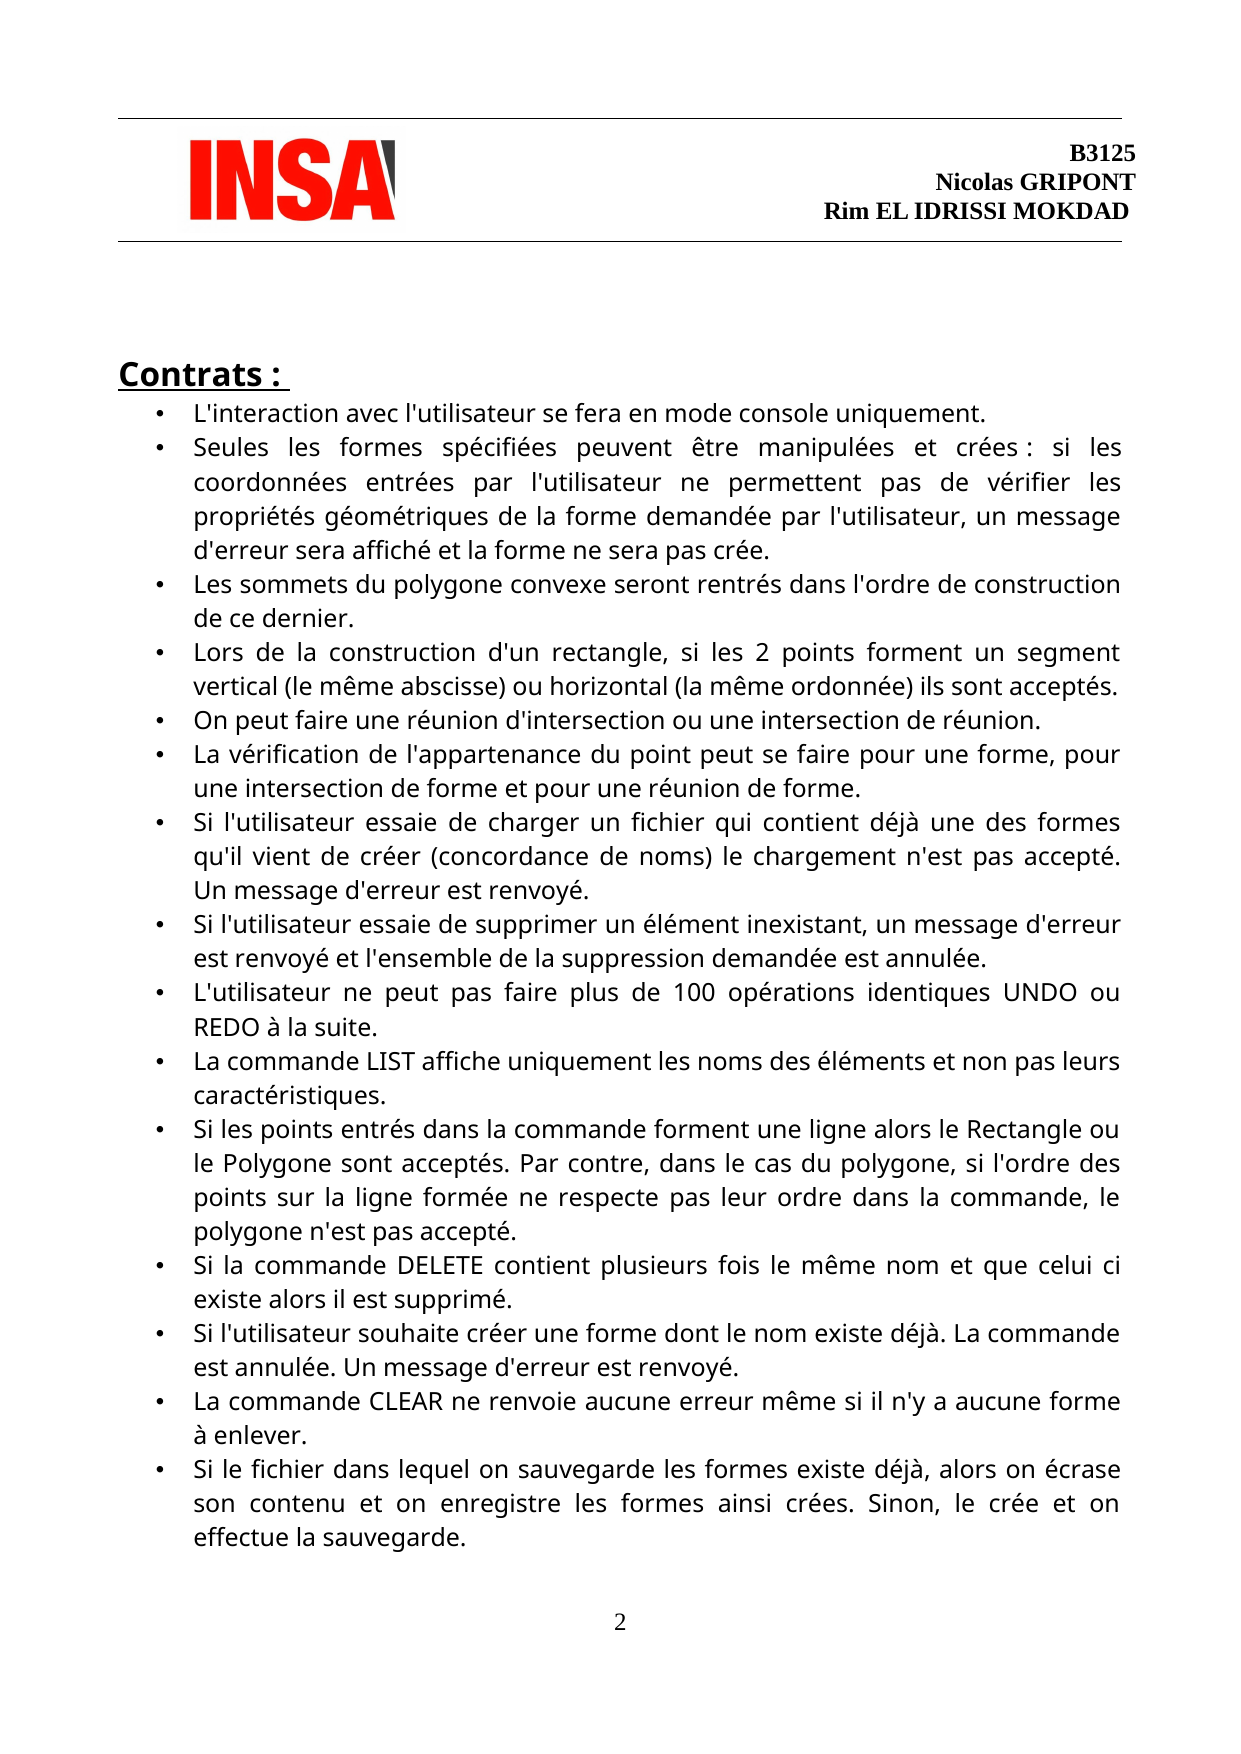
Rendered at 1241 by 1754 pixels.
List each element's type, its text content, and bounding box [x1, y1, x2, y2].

list Si les points entrés dans la commande forment une ligne alors le Rectangle ou le Polygone sont acceptés. Par contre, dans le cas du polygone, si l'ordre des points sur la ligne formée ne respecte pas leur ordre dans la commande, le polygone n'est pas accepté. [156, 1111, 1122, 1248]
list La vérification de l'appartenance du point peut se faire pour une forme, pour une intersection de forme et pour une réunion de forme. [156, 737, 1122, 805]
list La commande CLEAR ne renvoie aucune erreur même si il n'y a aucune forme à enlever. [156, 1384, 1122, 1452]
list Si l'utilisateur souhaite créer une forme dont le nom existe déjà. La commande est annulée. Un message d'erreur est renvoyé. [156, 1316, 1122, 1384]
list L'utilisateur ne peut pas faire plus de 100 opérations identiques UNDO ou REDO à la suite. [156, 975, 1122, 1043]
list Si le fichier dans lequel on sauvegarde les formes existe déjà, alors on écrase son contenu et on enregistre les formes ainsi crées. Sinon, le crée et on effectue la sauvegarde. [156, 1452, 1122, 1554]
picture [177, 126, 407, 233]
list Lors de la construction d'un rectangle, si les 2 points forment un segment vertical (le même abscisse) ou horizontal (la même ordonnée) ils sont acceptés. [156, 634, 1122, 703]
list Si l'utilisateur essaie de charger un fichier qui contient déjà une des formes qu'il vient de créer (concordance de noms) le chargement n'est pas accepté. Un message d'erreur est renvoyé. [156, 805, 1122, 907]
list Les sommets du polygone convexe seront rentrés dans l'ordre de construction de ce dernier. [156, 566, 1122, 634]
list Seules les formes spécifiées peuvent être manipulées et crées : si les coordonnées entrées par l'utilisateur ne permettent pas de vérifier les propriétés géométriques de la forme demandée par l'utilisateur, un message d'erreur sera affiché et la forme ne sera pas crée. [156, 430, 1122, 566]
list L'interaction avec l'utilisateur se fera en mode console uniquement. [156, 396, 1122, 430]
text Contrats : [118, 351, 1122, 396]
list Si la commande DELETE contient plusieurs fois le même nom et que celui ci existe alors il est supprimé. [156, 1248, 1122, 1316]
list Si l'utilisateur essaie de supprimer un élément inexistant, un message d'erreur est renvoyé et l'ensemble de la suppression demandée est annulée. [156, 907, 1122, 975]
list La commande LIST affiche uniquement les noms des éléments et non pas leurs caractéristiques. [156, 1043, 1122, 1111]
list On peut faire une réunion d'intersection ou une intersection de réunion. [156, 703, 1122, 737]
